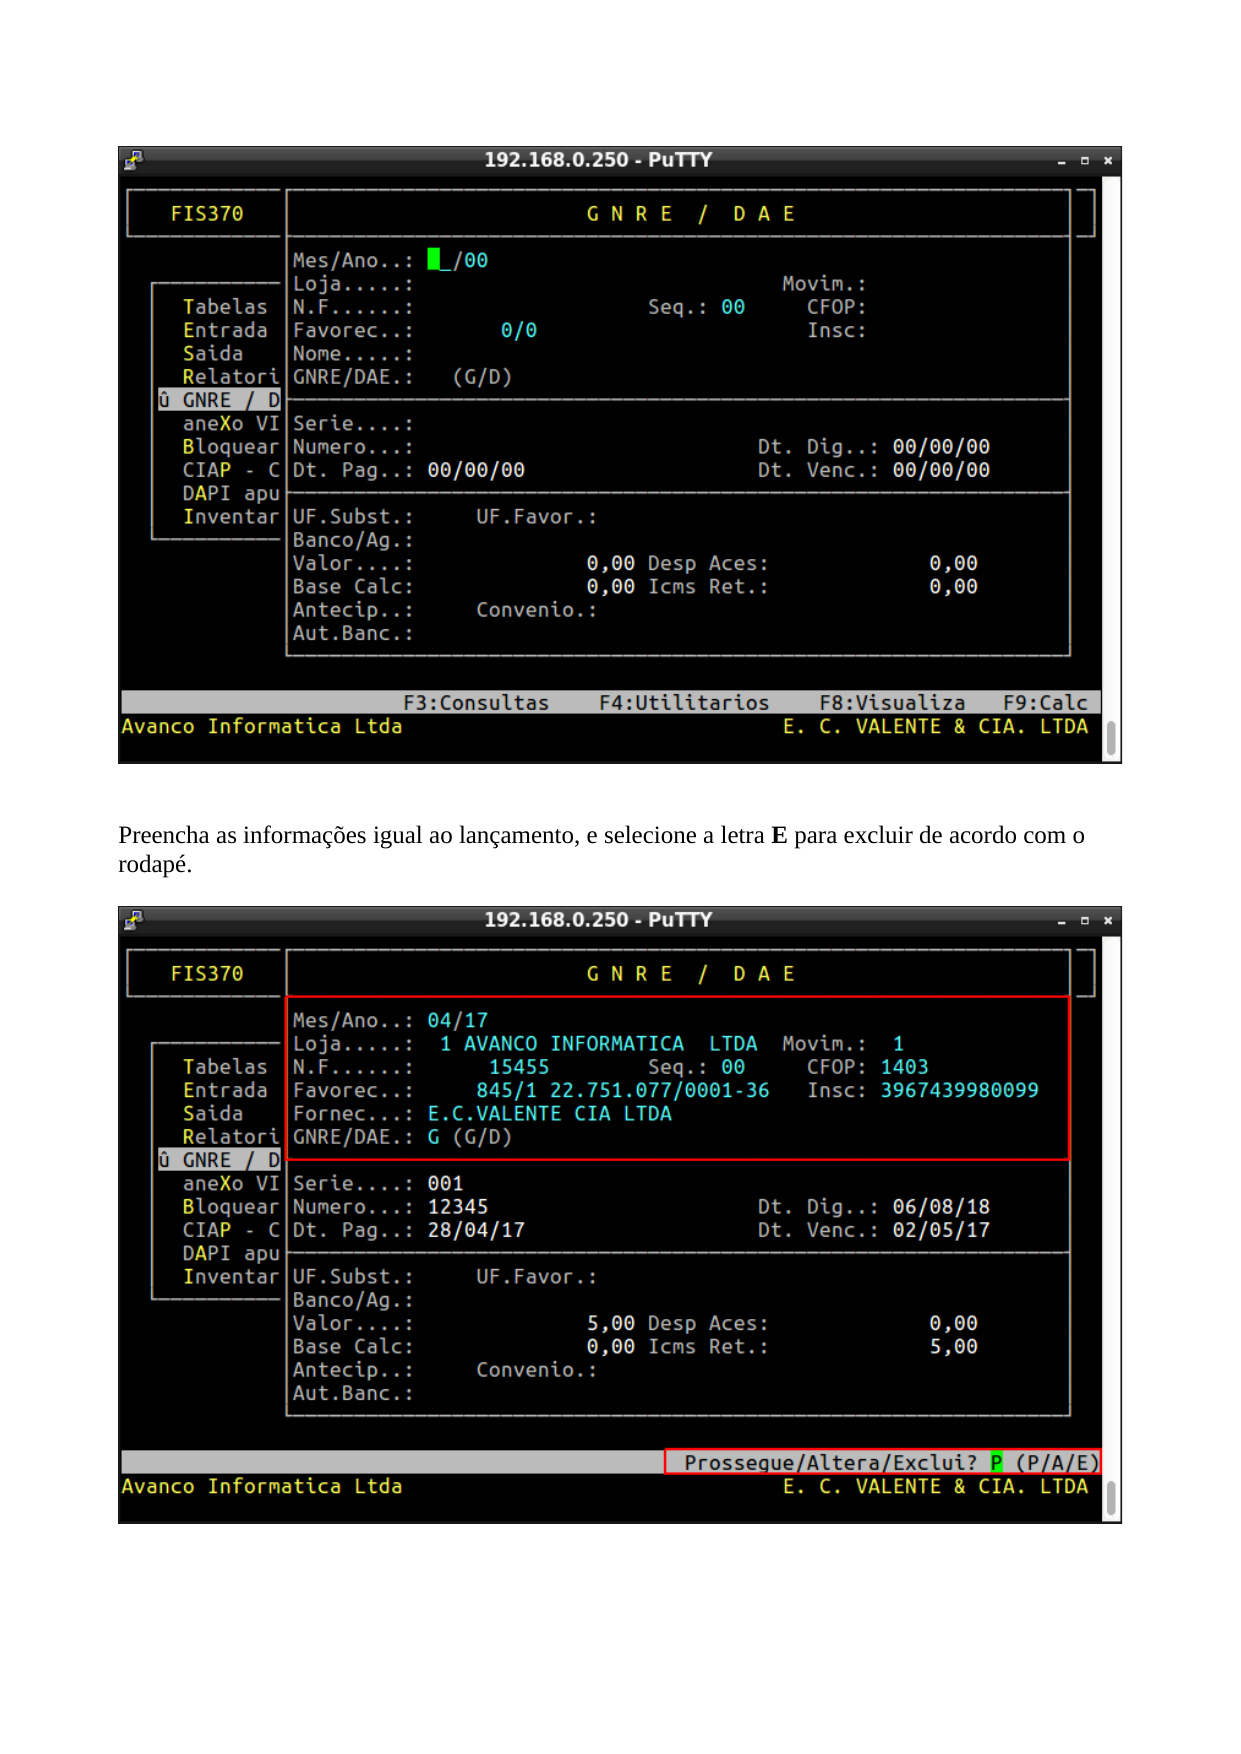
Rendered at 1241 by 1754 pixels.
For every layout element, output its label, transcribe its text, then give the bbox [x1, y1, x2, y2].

picture [118, 906, 1123, 1524]
text Preencha as informações igual ao lançamento, e selecione a letra E para excluir de acordo com o rodapé. [118, 821, 1122, 878]
picture [118, 146, 1123, 764]
